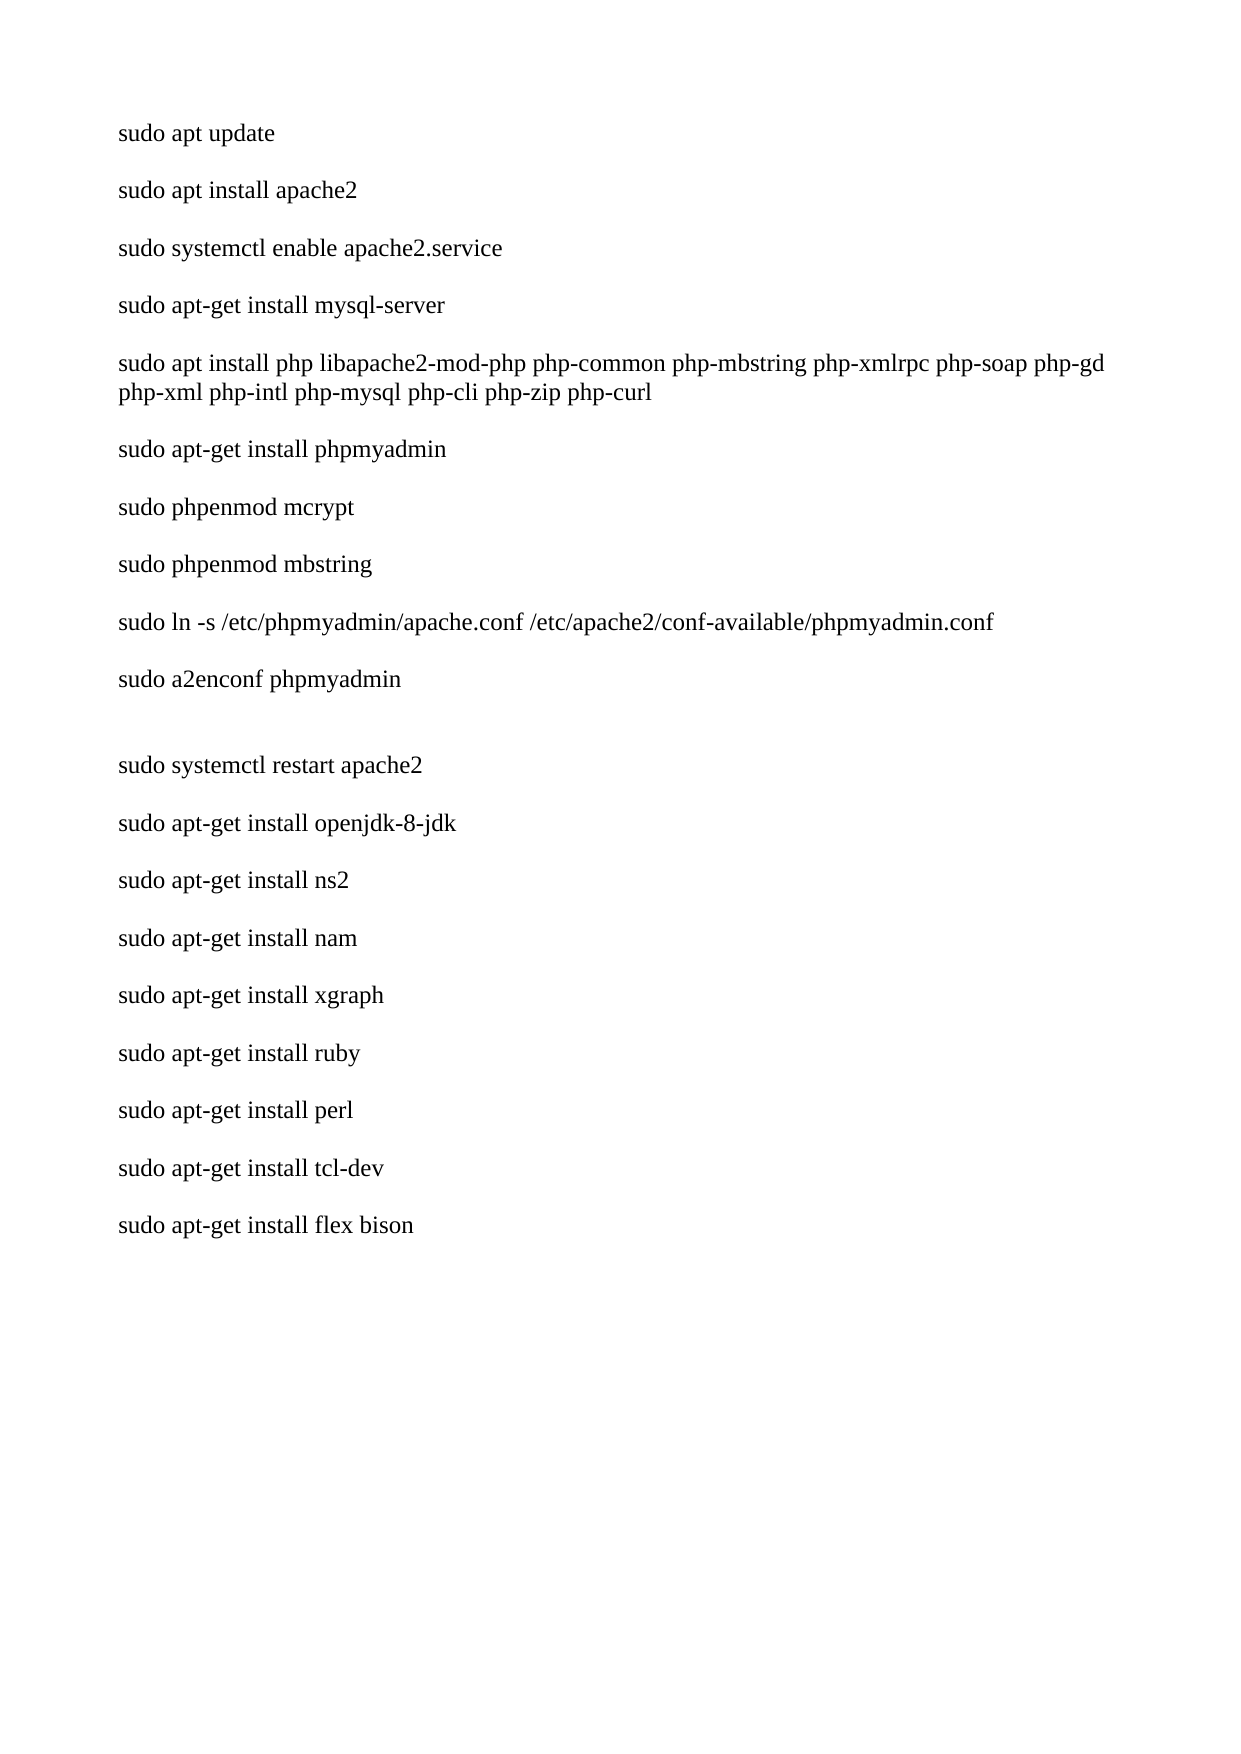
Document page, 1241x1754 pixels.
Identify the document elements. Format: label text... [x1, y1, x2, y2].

text sudo apt-get install tcl-dev [118, 1153, 1122, 1182]
text sudo systemctl restart apache2 [118, 751, 1122, 779]
text sudo apt-get install mysql-server [118, 291, 1122, 319]
text sudo apt install apache2 [118, 176, 1122, 204]
text sudo apt-get install nam [118, 923, 1122, 952]
text sudo systemctl enable apache2.service [118, 233, 1122, 262]
text sudo apt update [118, 118, 1122, 147]
text sudo phpenmod mcrypt [118, 492, 1122, 521]
text sudo apt-get install perl [118, 1096, 1122, 1124]
text sudo a2enconf phpmyadmin [118, 664, 1122, 693]
text sudo apt-get install ruby [118, 1038, 1122, 1067]
text sudo apt-get install flex bison [118, 1211, 1122, 1239]
text sudo apt-get install openjdk-8-jdk [118, 808, 1122, 837]
text sudo phpenmod mbstring [118, 549, 1122, 578]
text sudo apt install php libapache2-mod-php php-common php-mbstring php-xmlrpc php-soap php-gd php-xml php-intl php-mysql php-cli php-zip php-curl [118, 348, 1122, 406]
text sudo apt-get install xgraph [118, 981, 1122, 1009]
text sudo ln -s /etc/phpmyadmin/apache.conf /etc/apache2/conf-available/phpmyadmin.conf [118, 607, 1122, 636]
text sudo apt-get install ns2 [118, 866, 1122, 894]
text sudo apt-get install phpmyadmin [118, 434, 1122, 463]
